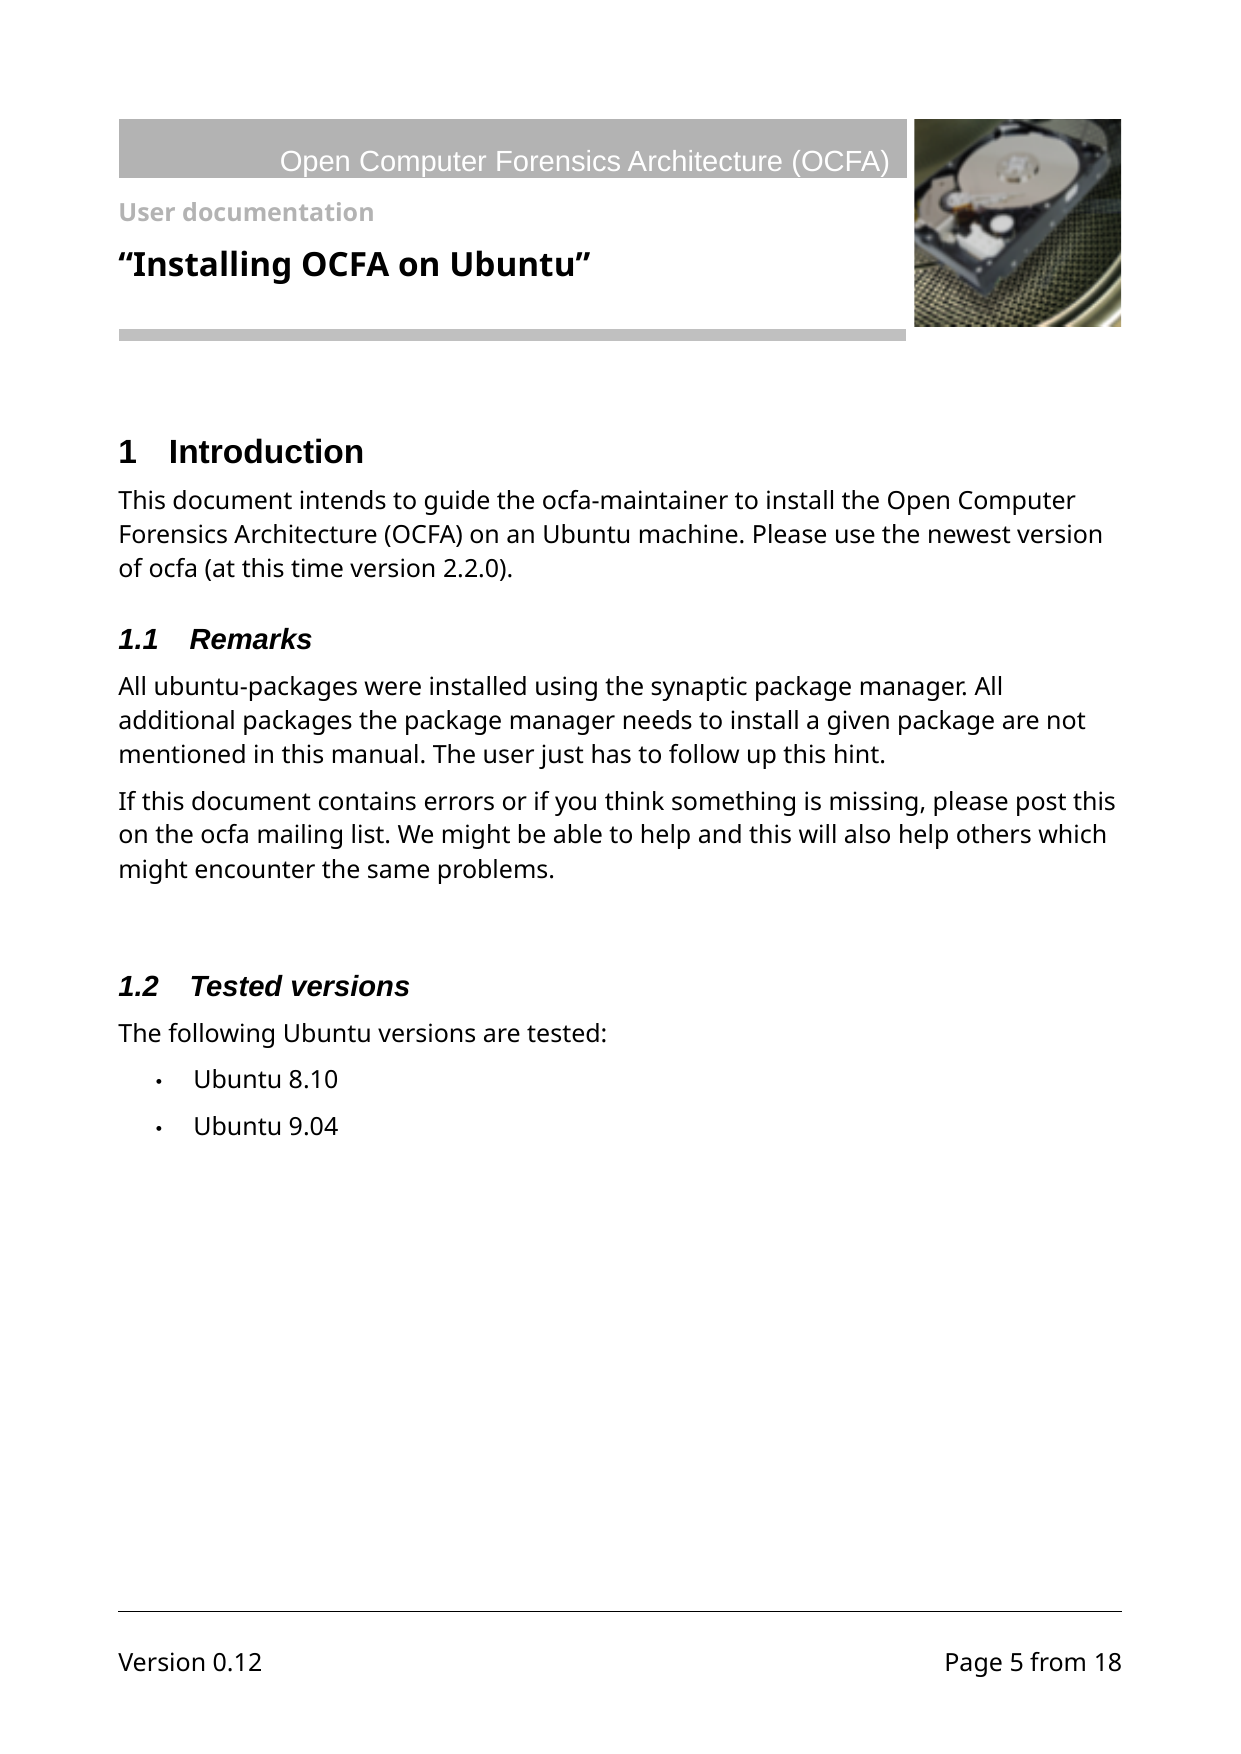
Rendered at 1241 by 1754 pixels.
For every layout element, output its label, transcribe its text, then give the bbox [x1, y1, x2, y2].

text This document intends to guide the ocfa-maintainer to install the Open Computer Forensics Architecture (OCFA) on an Ubuntu machine. Please use the newest version of ocfa (at this time version 2.2.0). [118, 483, 1122, 585]
text The following Ubuntu versions are tested: [118, 1015, 1122, 1049]
picture [914, 119, 1122, 327]
list Ubuntu 9.04 [156, 1108, 1122, 1143]
subtitle Tested versions [118, 969, 1122, 1003]
subtitle Introduction [118, 432, 1122, 470]
list Ubuntu 8.10 [156, 1062, 1122, 1096]
subtitle Remarks [118, 622, 1122, 656]
text All ubuntu-packages were installed using the synaptic package manager. All additional packages the package manager needs to install a given package are not mentioned in this manual. The user just has to follow up this hint. [118, 668, 1122, 771]
text If this document contains errors or if you think something is missing, please post this on the ocfa mailing list. We might be able to help and this will also help others which might encounter the same problems. [118, 783, 1122, 885]
